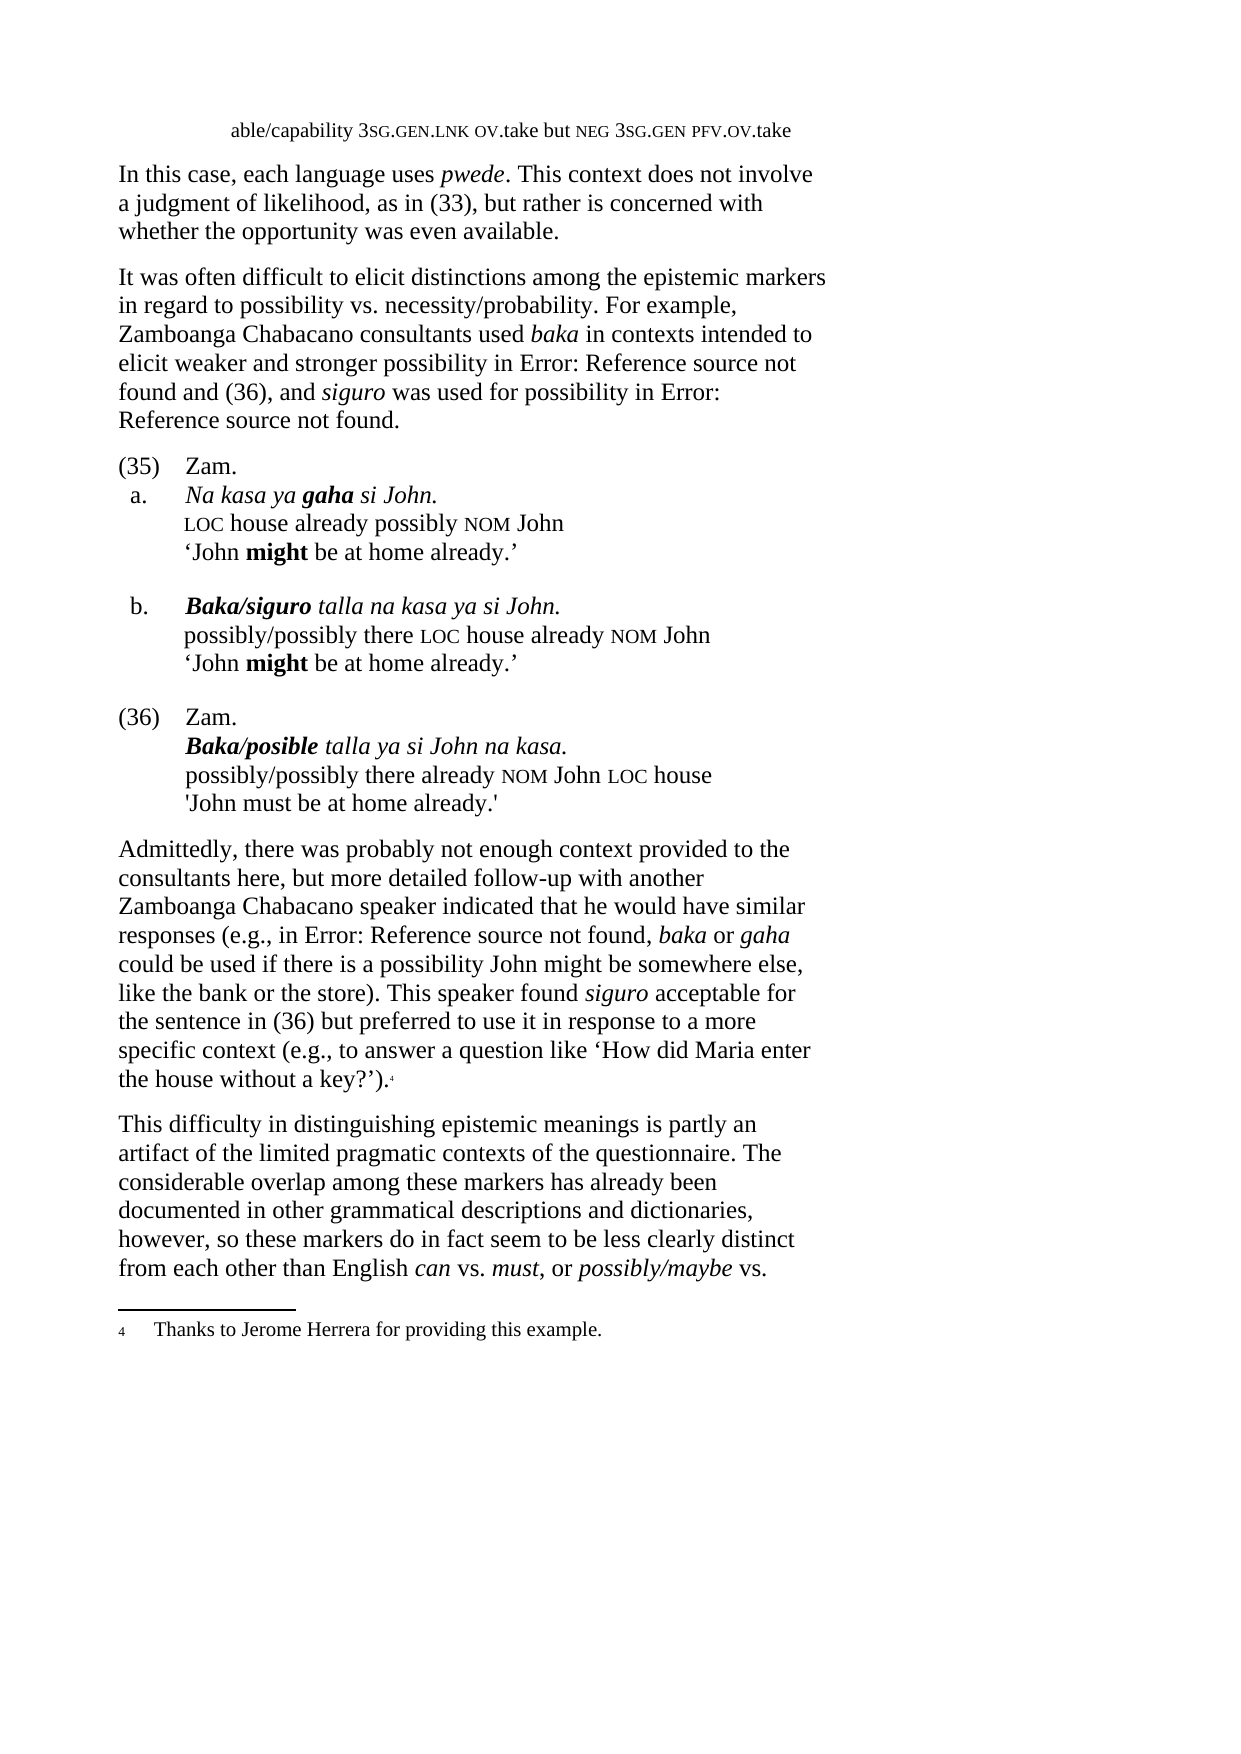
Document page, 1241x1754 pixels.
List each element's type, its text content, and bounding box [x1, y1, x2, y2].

text Admittedly, there was probably not enough context provided to the consultants here, but more detailed follow-up with another Zamboanga Chabacano speaker indicated that he would have similar responses (e.g., in Error: Reference source not found, baka or gaha could be used if there is a possibility John might be somewhere else, like the bank or the store). This speaker found siguro acceptable for the sentence in (36) but preferred to use it in response to a more specific context (e.g., to answer a question like ‘How did Maria enter the house without a key?’). [118, 834, 827, 1093]
text possibly/possibly there already nom John loc house [130, 760, 827, 788]
list Na kasa ya gaha si John. [130, 480, 827, 508]
text ‘John might be at home already.’ [130, 537, 827, 566]
text It was often difficult to elicit distinctions among the epistemic markers in regard to possibility vs. necessity/probability. For example, Zamboanga Chabacano consultants used baka in contexts intended to elicit weaker and stronger possibility in Error: Reference source not found and (36), and siguro was used for possibility in Error: Reference source not found. [118, 262, 827, 434]
text ‘John might be at home already.’ [130, 648, 827, 677]
list Baka/siguro talla na kasa ya si John. [130, 591, 827, 620]
text able/capability 3sg.gen.lnk ov.take but neg 3sg.gen pfv.ov.take [231, 118, 827, 142]
text Baka/posible talla ya si John na kasa. [130, 731, 827, 760]
list Zam. [118, 702, 827, 731]
text 'John must be at home already.' [185, 788, 827, 817]
text Thanks to Jerome Herrera for providing this example. [118, 1316, 827, 1341]
text This difficulty in distinguishing epistemic meanings is partly an artifact of the limited pragmatic contexts of the questionnaire. The considerable overlap among these markers has already been documented in other grammatical descriptions and dictionaries, however, so these markers do in fact seem to be less clearly distinct from each other than English can vs. must, or possibly/maybe vs. [118, 1109, 827, 1282]
text In this case, each language uses pwede. This context does not involve a judgment of likelihood, as in (33), but rather is concerned with whether the opportunity was even available. [118, 159, 827, 245]
text possibly/possibly there loc house already nom John [184, 620, 827, 648]
list Zam. [118, 451, 827, 480]
text loc house already possibly nom John [184, 508, 827, 537]
